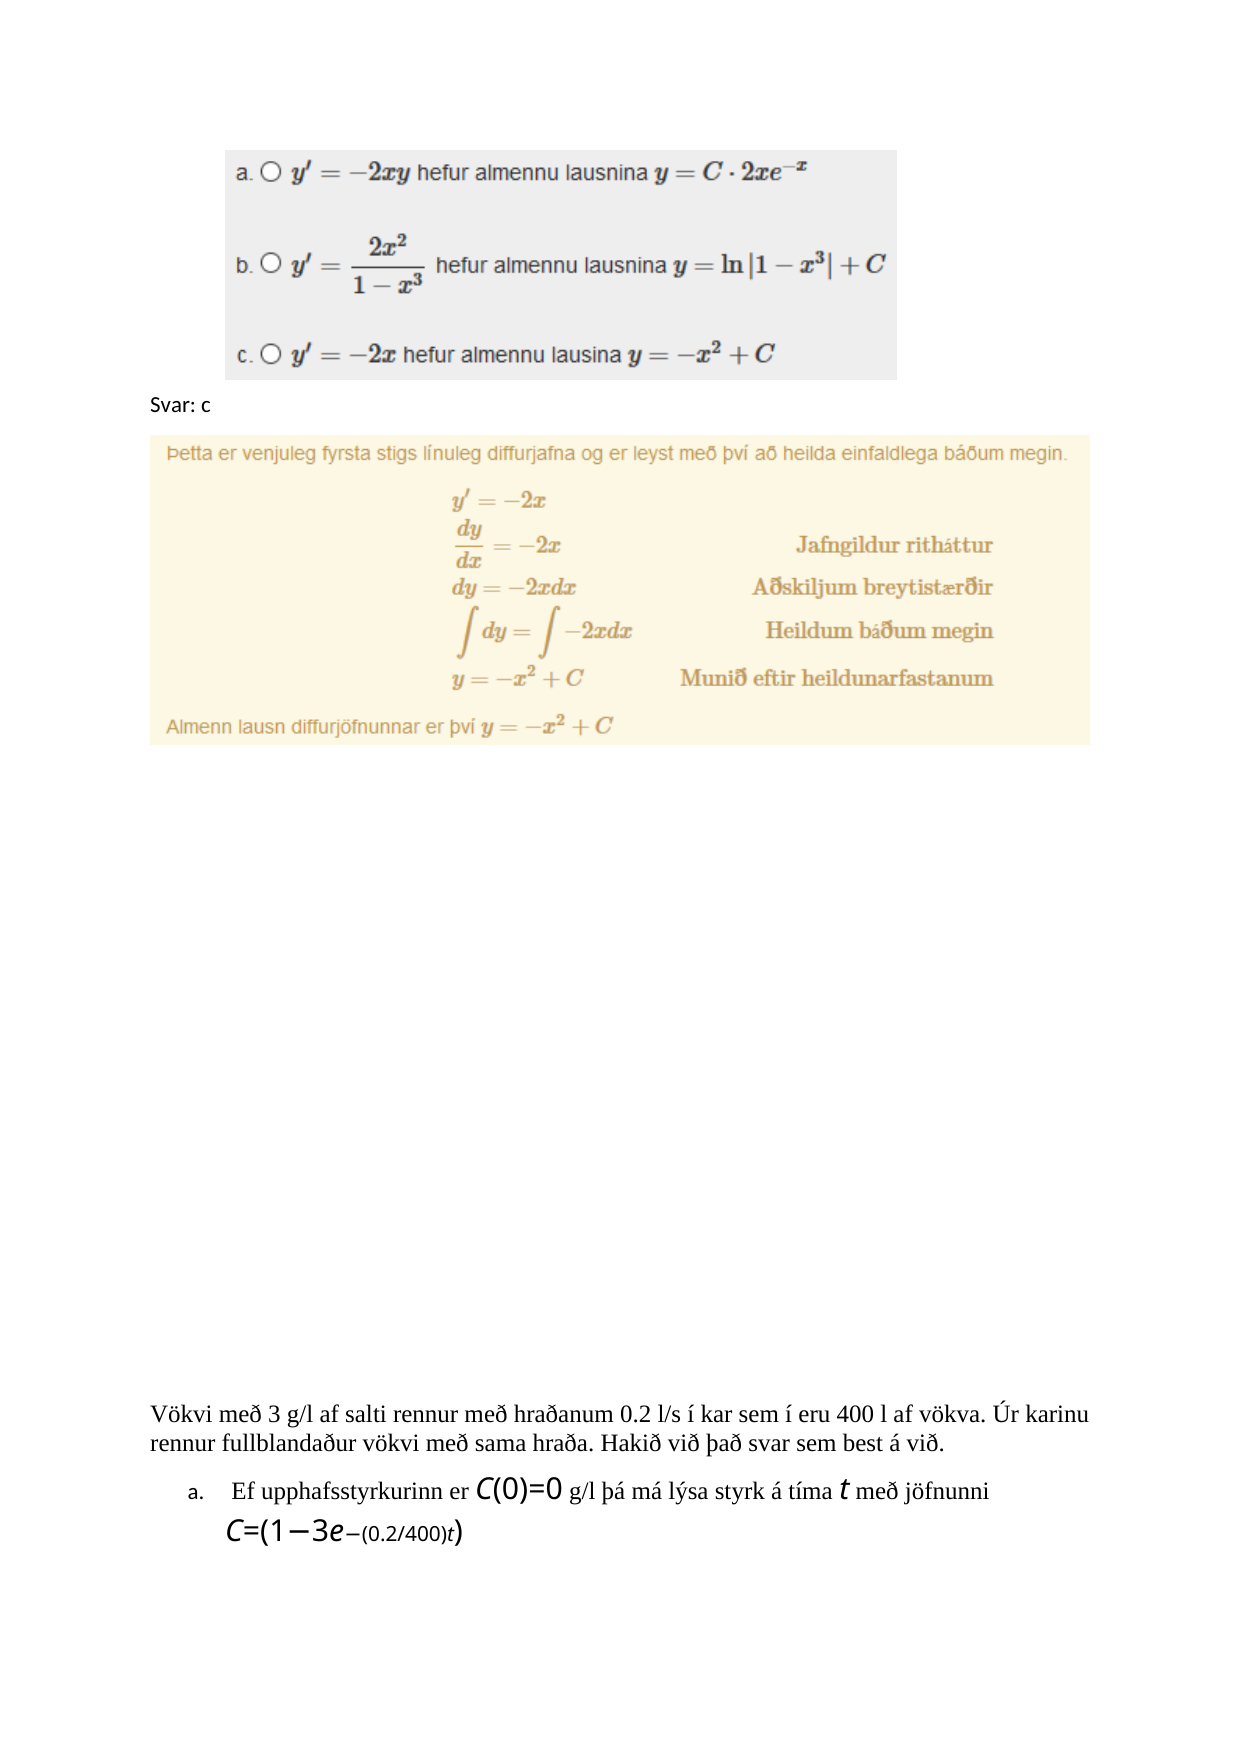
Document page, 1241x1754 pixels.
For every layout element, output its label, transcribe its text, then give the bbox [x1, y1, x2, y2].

picture [225, 150, 897, 380]
list Ef upphafsstyrkurinn er C(0)=0 g/l þá má lýsa styrk á tíma t með jöfnunni C=(1−3e−(0.2/400)t) [187, 1467, 1090, 1550]
text Svar: c [150, 390, 1090, 418]
text Vökvi með 3 g/l af salti rennur með hraðanum 0.2 l/s í kar sem í eru 400 l af vökva. Úr karinu rennur fullblandaður vökvi með sama hraða. Hakið við það svar sem best á við. [150, 1399, 1090, 1457]
picture [150, 435, 1091, 745]
